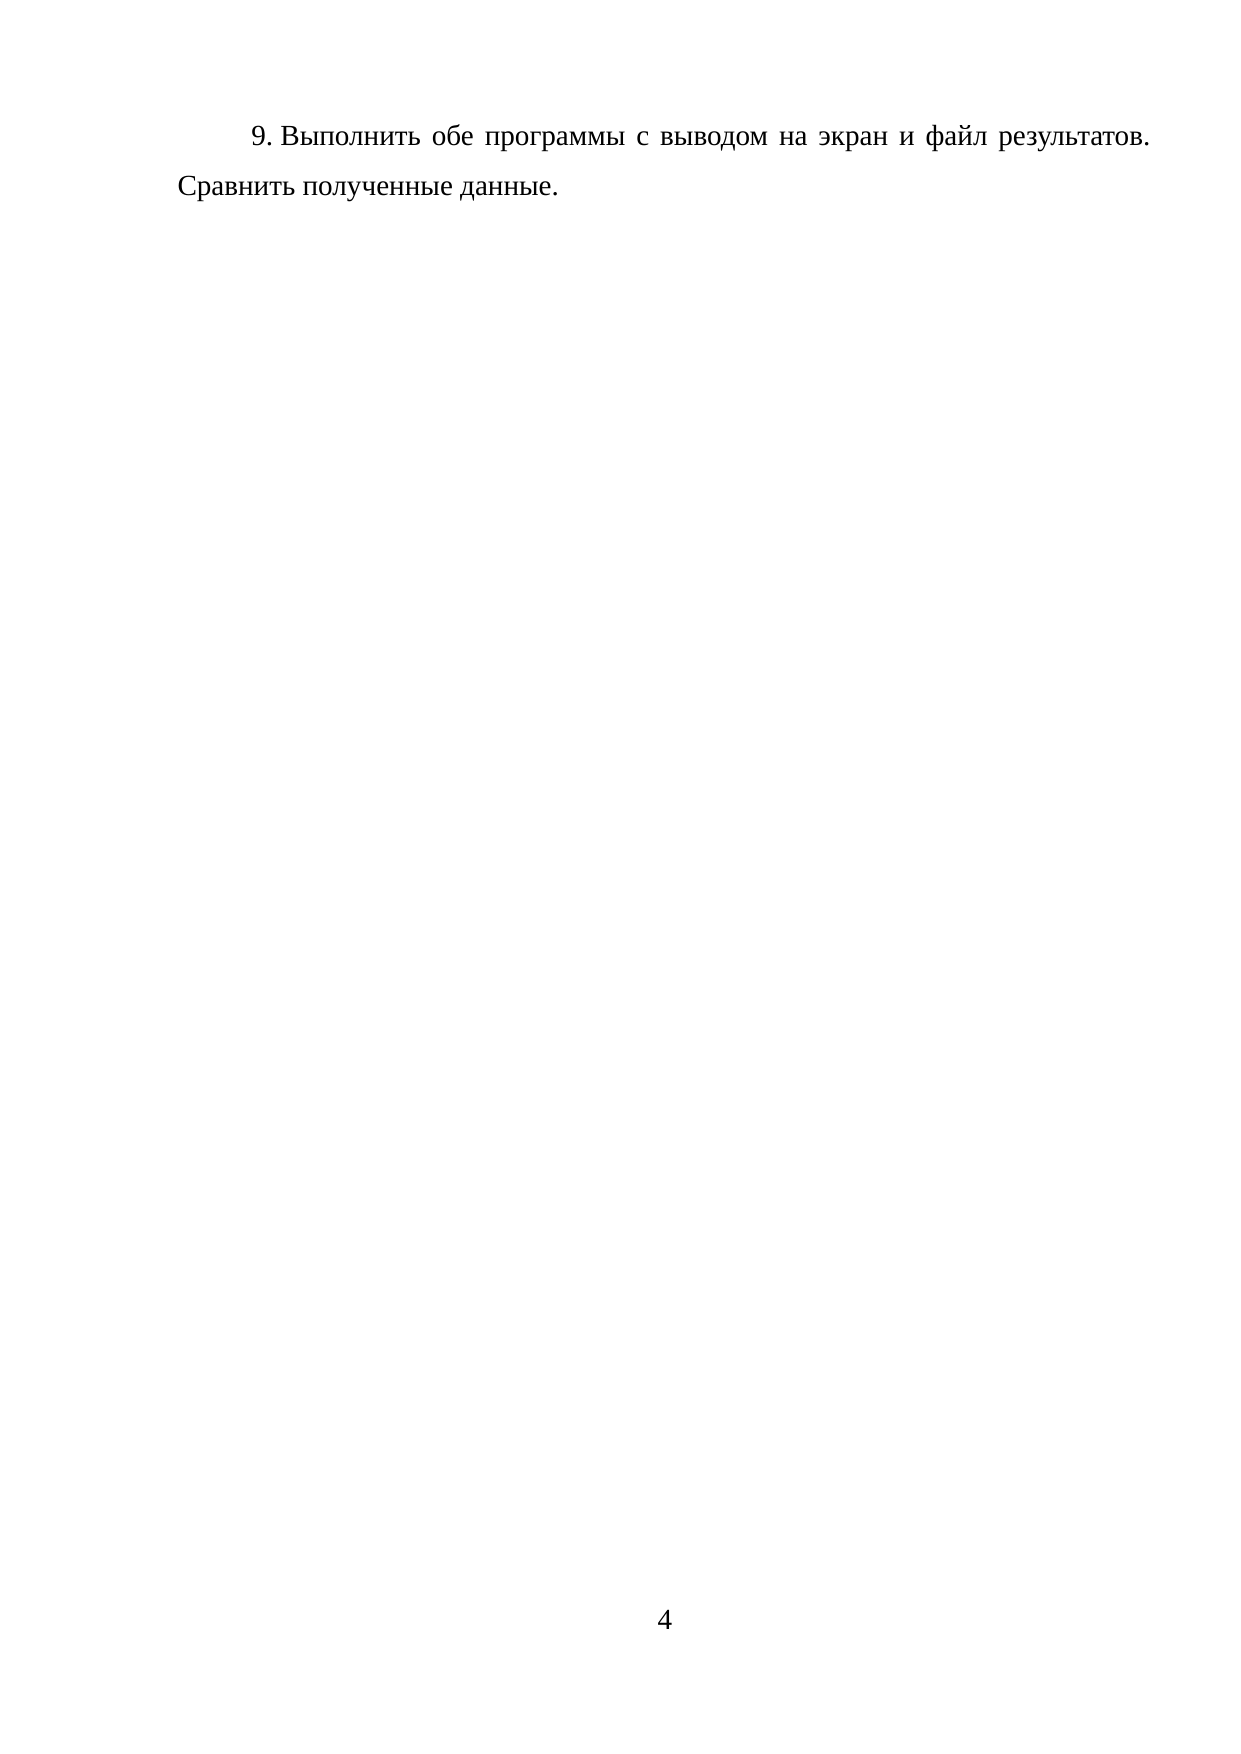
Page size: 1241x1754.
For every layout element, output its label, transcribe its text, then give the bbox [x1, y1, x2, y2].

list Выполнить обе программы с выводом на экран и файл результатов. Сравнить полученные данные. [177, 118, 1152, 202]
